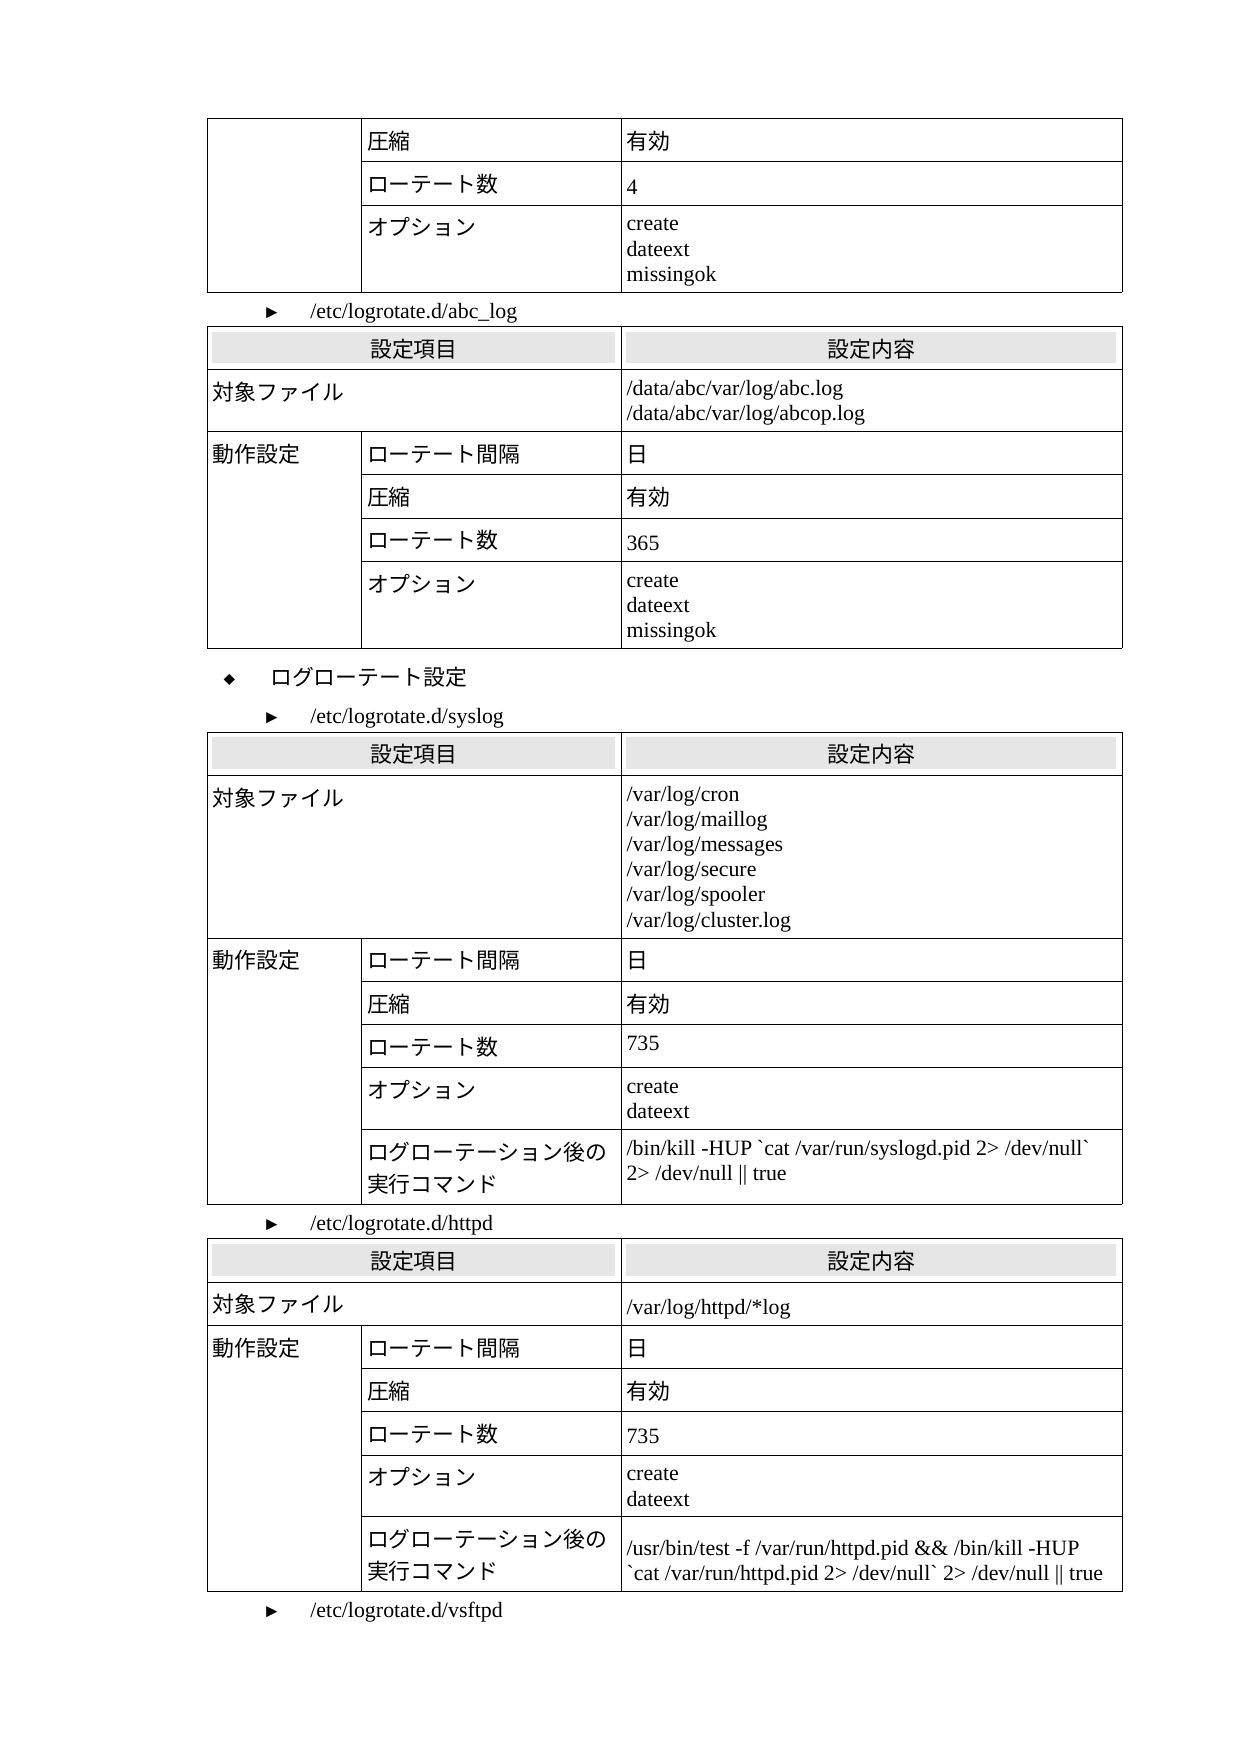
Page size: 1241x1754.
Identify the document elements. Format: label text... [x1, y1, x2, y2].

table_cell 有効 [622, 119, 1122, 161]
table_cell オプション [362, 1068, 621, 1129]
table_header 設定内容 [622, 1239, 1122, 1282]
table_header 日 [622, 432, 1122, 474]
table_cell ローテート数 [362, 519, 621, 561]
table_cell /usr/bin/test -f /var/run/httpd.pid && /bin/kill -HUP `cat /var/run/httpd.pid 2> /dev/null` 2> /dev/null || true [622, 1517, 1122, 1591]
table_cell ローテート数 [362, 1025, 621, 1067]
table_cell オプション [362, 206, 621, 292]
table_cell create dateext [622, 1068, 1122, 1129]
table_cell 735 [622, 1025, 1122, 1067]
table_cell create dateext [622, 1456, 1122, 1516]
table_header 日 [622, 939, 1122, 981]
table_cell create dateext missingok [622, 562, 1122, 648]
table_cell 圧縮 [362, 982, 621, 1024]
table_header ローテート間隔 [362, 1326, 621, 1368]
table_cell 圧縮 [362, 475, 621, 518]
table_cell [208, 119, 361, 292]
table_cell 365 [622, 519, 1122, 561]
table_cell 動作設定 [208, 432, 361, 648]
table_cell 有効 [622, 1369, 1122, 1411]
table_cell 4 [622, 162, 1122, 204]
table_cell 対象ファイル [208, 776, 621, 938]
table_cell 圧縮 [362, 1369, 621, 1411]
table_cell 圧縮 [362, 119, 621, 161]
table_cell 有効 [622, 475, 1122, 518]
table_header 設定内容 [622, 327, 1122, 369]
list /etc/logrotate.d/httpd [262, 1210, 1122, 1235]
table_cell ログローテーション後の 実行コマンド [362, 1130, 621, 1204]
table_cell オプション [362, 1456, 621, 1516]
table_header 設定項目 [208, 1239, 621, 1282]
table_cell ローテート数 [362, 162, 621, 204]
table_cell /var/log/cron /var/log/maillog /var/log/messages /var/log/secure /var/log/spooler /var/log/cluster.log [622, 776, 1122, 938]
table_cell オプション [362, 562, 621, 648]
table_header 設定項目 [208, 733, 621, 775]
table_header ローテート間隔 [362, 939, 621, 981]
table_cell ローテート数 [362, 1412, 621, 1454]
table_cell /var/log/httpd/*log [622, 1283, 1122, 1325]
table_cell /data/abc/var/log/abc.log /data/abc/var/log/abcop.log [622, 370, 1122, 431]
table_cell ログローテーション後の 実行コマンド [362, 1517, 621, 1591]
table_header 設定項目 [208, 327, 621, 369]
table_cell create dateext missingok [622, 206, 1122, 292]
table_cell 対象ファイル [208, 370, 621, 431]
table_cell 735 [622, 1412, 1122, 1454]
list /etc/logrotate.d/abc_log [262, 298, 1122, 323]
table_cell 対象ファイル [208, 1283, 621, 1325]
table_cell 動作設定 [208, 1326, 361, 1591]
table_cell 有効 [622, 982, 1122, 1024]
list /etc/logrotate.d/vsftpd [262, 1597, 1122, 1623]
table_cell /bin/kill -HUP `cat /var/run/syslogd.pid 2> /dev/null` 2> /dev/null || true [622, 1130, 1122, 1204]
table_cell 動作設定 [208, 939, 361, 1204]
table_header 設定内容 [622, 733, 1122, 775]
table_header 日 [622, 1326, 1122, 1368]
subtitle ログローテート設定 [218, 660, 1122, 692]
table_header ローテート間隔 [362, 432, 621, 474]
list /etc/logrotate.d/syslog [262, 703, 1122, 729]
